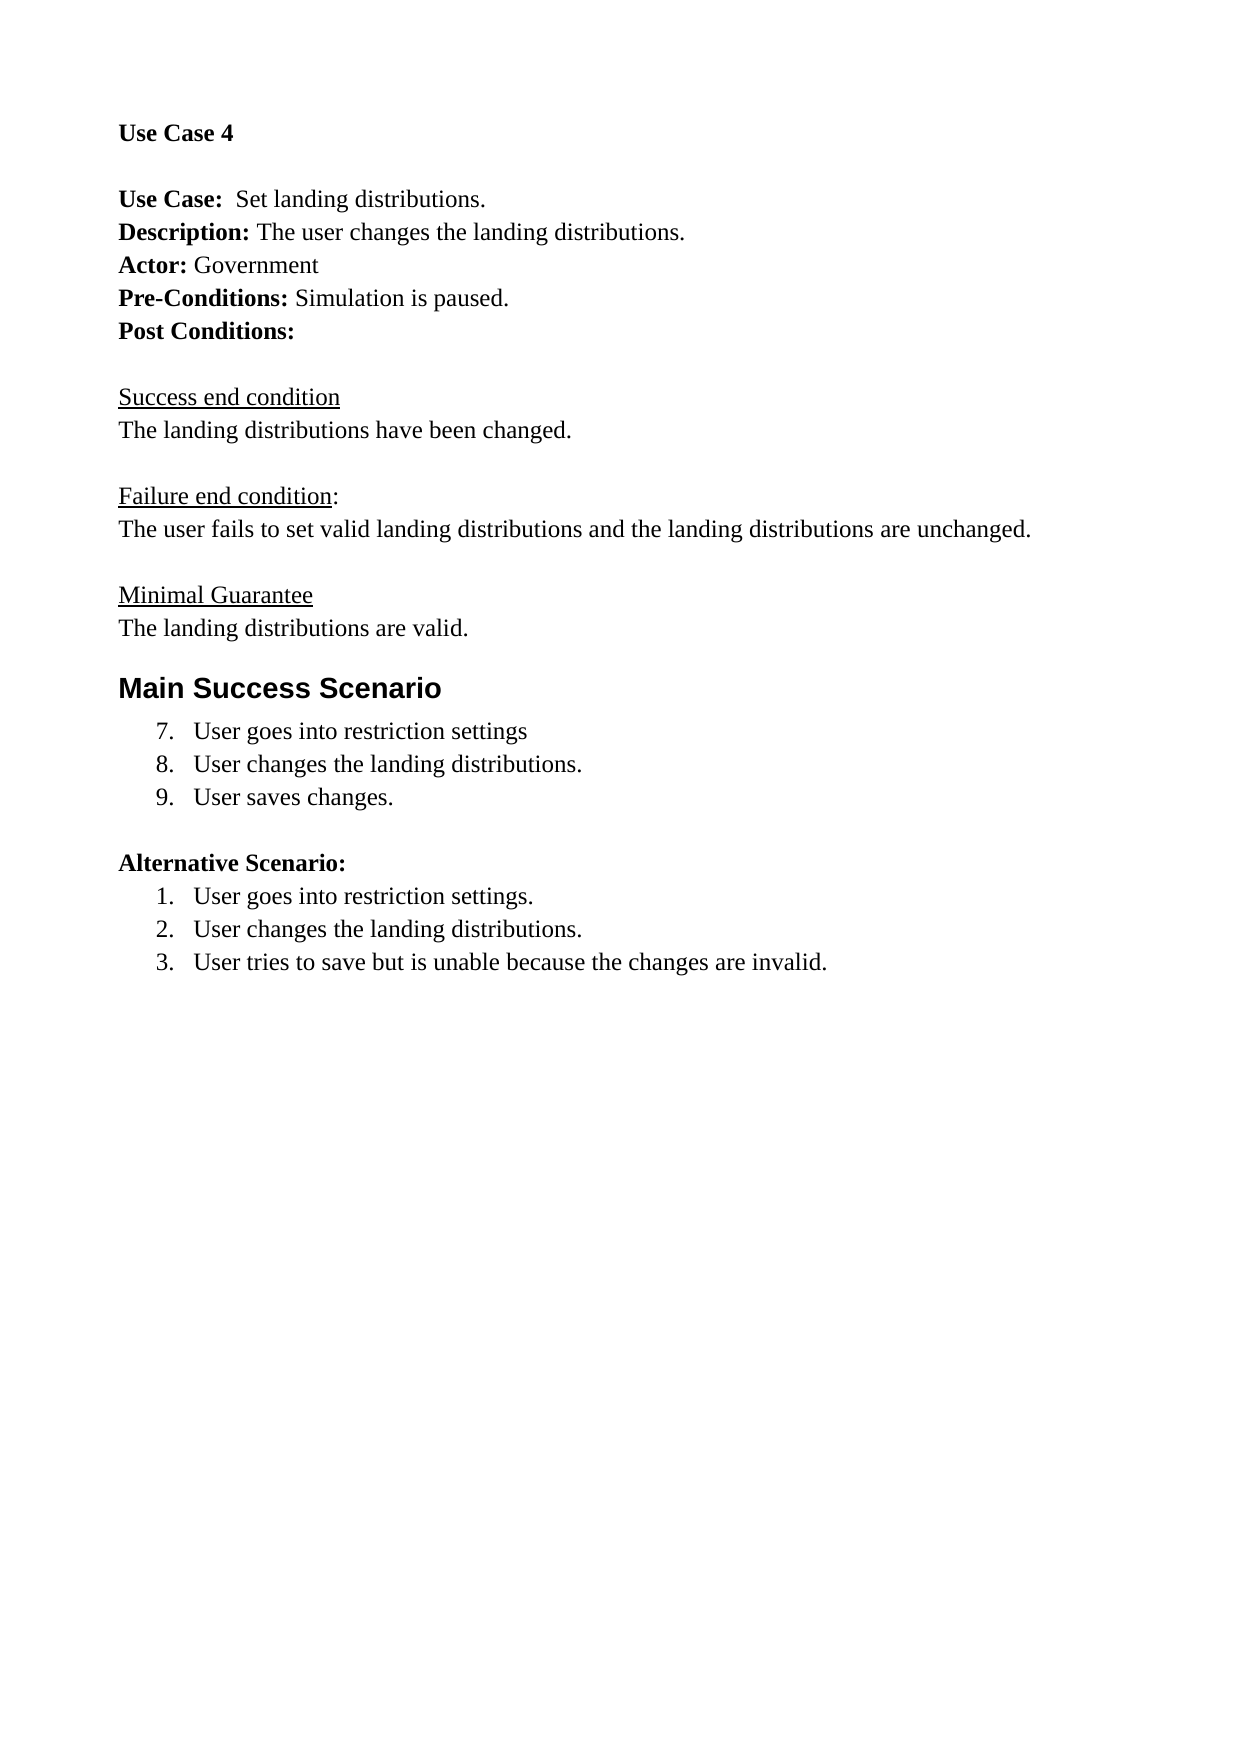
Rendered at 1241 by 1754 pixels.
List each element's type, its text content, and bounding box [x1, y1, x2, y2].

list User goes into restriction settings [156, 716, 1122, 745]
text The user fails to set valid landing distributions and the landing distributions are unchanged. [118, 514, 1122, 543]
subtitle Main Success Scenario [118, 671, 1122, 705]
text The landing distributions are valid. [118, 613, 1122, 642]
list User tries to save but is unable because the changes are invalid. [156, 947, 1122, 976]
text Actor: Government [118, 250, 1122, 279]
list User changes the landing distributions. [156, 749, 1122, 778]
list User goes into restriction settings. [156, 881, 1122, 910]
text Minimal Guarantee [118, 580, 1122, 609]
list User changes the landing distributions. [156, 914, 1122, 943]
text The landing distributions have been changed. [118, 415, 1122, 444]
list User saves changes. [156, 782, 1122, 811]
text Use Case 4 [118, 118, 1122, 147]
text Pre-Conditions: Simulation is paused. [118, 283, 1122, 312]
text Description: The user changes the landing distributions. [118, 217, 1122, 246]
text Post Conditions: [118, 316, 1122, 345]
text Failure end condition: [118, 481, 1122, 510]
text Success end condition [118, 382, 1122, 411]
text Alternative Scenario: [118, 848, 1122, 877]
text Use Case: Set landing distributions. [118, 184, 1122, 213]
